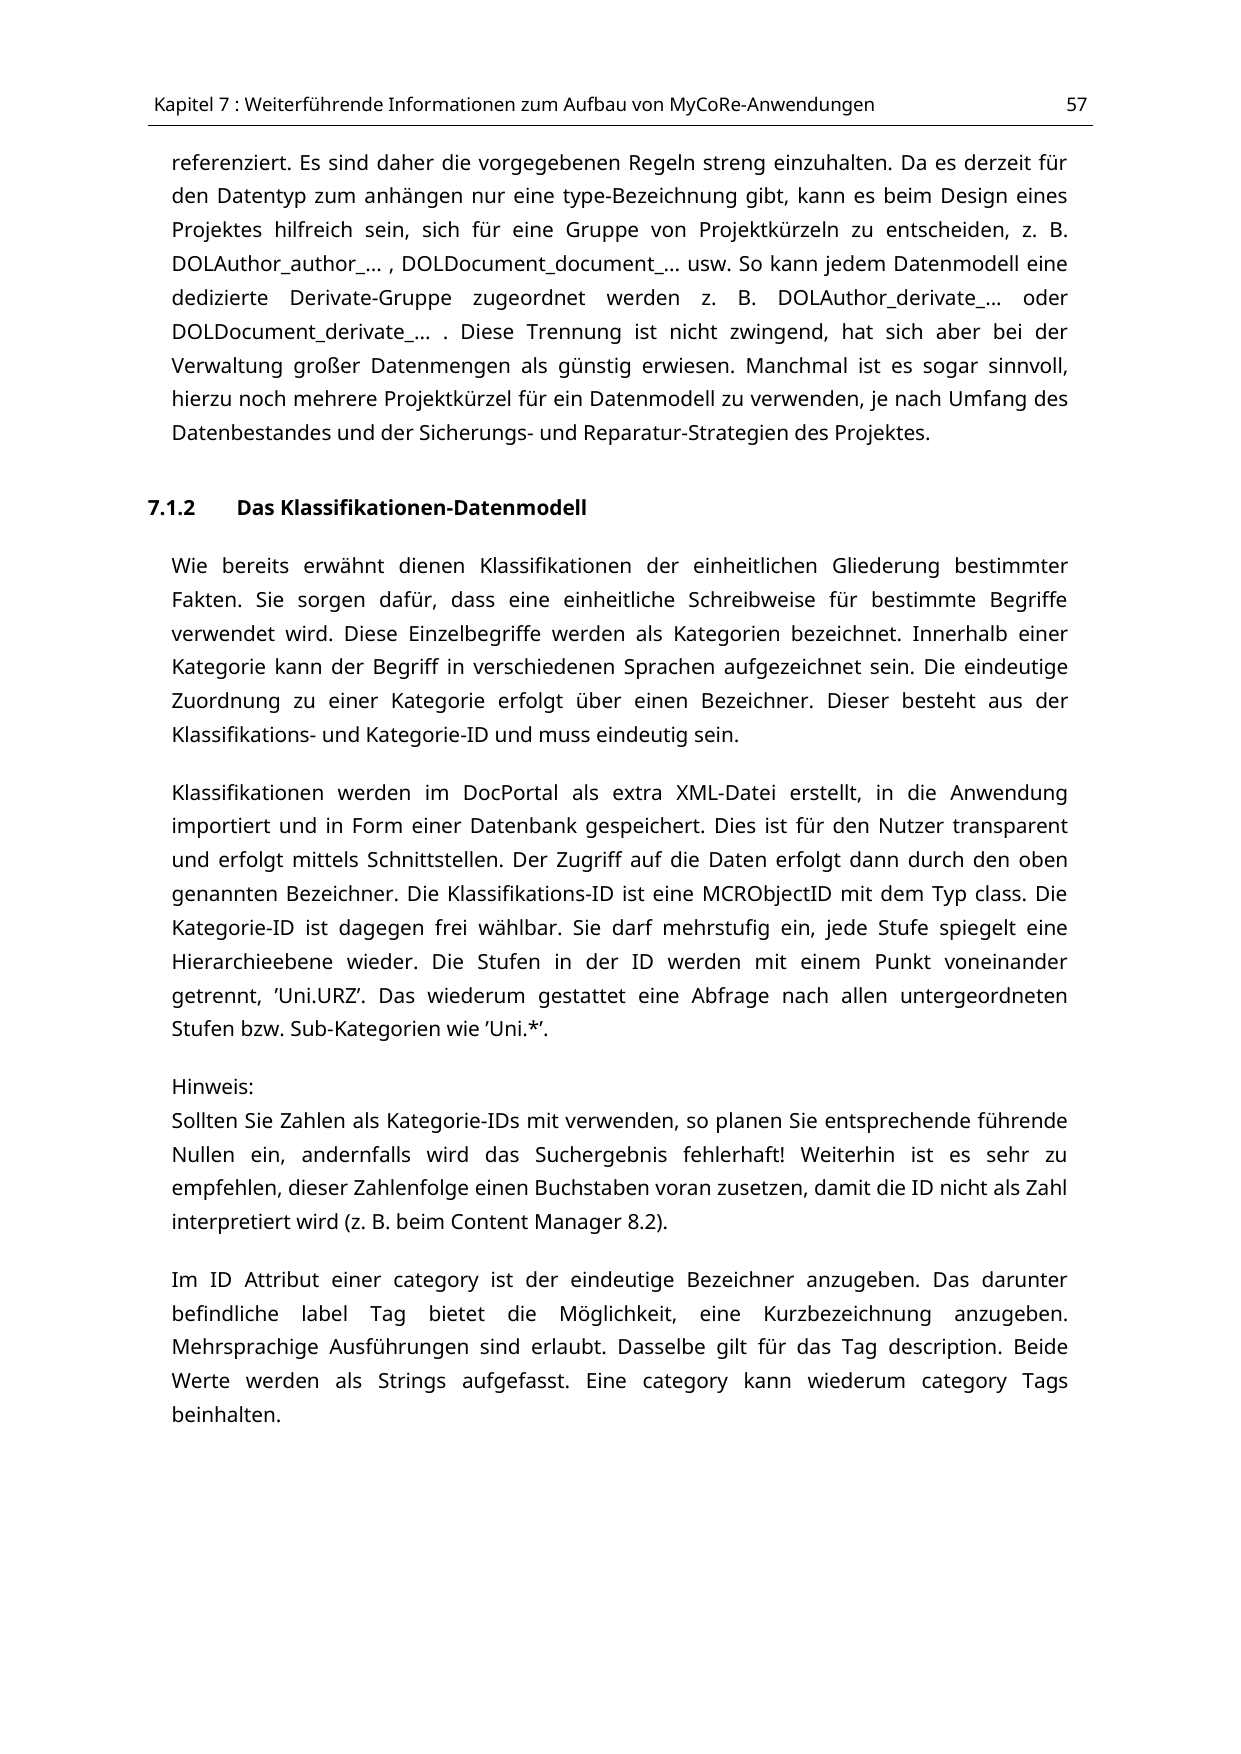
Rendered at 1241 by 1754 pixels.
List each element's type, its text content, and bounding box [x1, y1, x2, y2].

text Im ID Attribut einer category ist der eindeutige Bezeichner anzugeben. Das darunter befindliche label Tag bietet die Möglichkeit, eine Kurzbezeichnung anzugeben. Mehrsprachige Ausführungen sind erlaubt. Dasselbe gilt für das Tag description. Beide Werte werden als Strings aufgefasst. Eine category kann wiederum category Tags beinhalten. [171, 1265, 1069, 1428]
text Klassifikationen werden im DocPortal als extra XML-Datei erstellt, in die Anwendung importiert und in Form einer Datenbank gespeichert. Dies ist für den Nutzer transparent und erfolgt mittels Schnittstellen. Der Zugriff auf die Daten erfolgt dann durch den oben genannten Bezeichner. Die Klassifikations-ID ist eine MCRObjectID mit dem Typ class. Die Kategorie-ID ist dagegen frei wählbar. Sie darf mehrstufig ein, jede Stufe spiegelt eine Hierarchieebene wieder. Die Stufen in der ID werden mit einem Punkt voneinander getrennt, ’Uni.URZ’. Das wiederum gestattet eine Abfrage nach allen untergeordneten Stufen bzw. Sub-Kategorien wie ’Uni.*’. [171, 778, 1069, 1043]
subtitle Das Klassifikationen-Datenmodell [148, 493, 1092, 522]
text referenziert. Es sind daher die vorgegebenen Regeln streng einzuhalten. Da es derzeit für den Datentyp zum anhängen nur eine type-Bezeichnung gibt, kann es beim Design eines Projektes hilfreich sein, sich für eine Gruppe von Projektkürzeln zu entscheiden, z. B. DOLAuthor_author_... , DOLDocument_document_... usw. So kann jedem Datenmodell eine dedizierte Derivate-Gruppe zugeordnet werden z. B. DOLAuthor_derivate_... oder DOLDocument_derivate_... . Diese Trennung ist nicht zwingend, hat sich aber bei der Verwaltung großer Datenmengen als günstig erwiesen. Manchmal ist es sogar sinnvoll, hierzu noch mehrere Projektkürzel für ein Datenmodell zu verwenden, je nach Umfang des Datenbestandes und der Sicherungs- und Reparatur-Strategien des Projektes. [171, 148, 1069, 447]
text Hinweis: Sollten Sie Zahlen als Kategorie-IDs mit verwenden, so planen Sie entsprechende führende Nullen ein, andernfalls wird das Suchergebnis fehlerhaft! Weiterhin ist es sehr zu empfehlen, dieser Zahlenfolge einen Buchstaben voran zusetzen, damit die ID nicht als Zahl interpretiert wird (z. B. beim Content Manager 8.2). [171, 1072, 1069, 1236]
text Wie bereits erwähnt dienen Klassifikationen der einheitlichen Gliederung bestimmter Fakten. Sie sorgen dafür, dass eine einheitliche Schreibweise für bestimmte Begriffe verwendet wird. Diese Einzelbegriffe werden als Kategorien bezeichnet. Innerhalb einer Kategorie kann der Begriff in verschiedenen Sprachen aufgezeichnet sein. Die eindeutige Zuordnung zu einer Kategorie erfolgt über einen Bezeichner. Dieser besteht aus der Klassifikations- und Kategorie-ID und muss eindeutig sein. [171, 551, 1069, 748]
